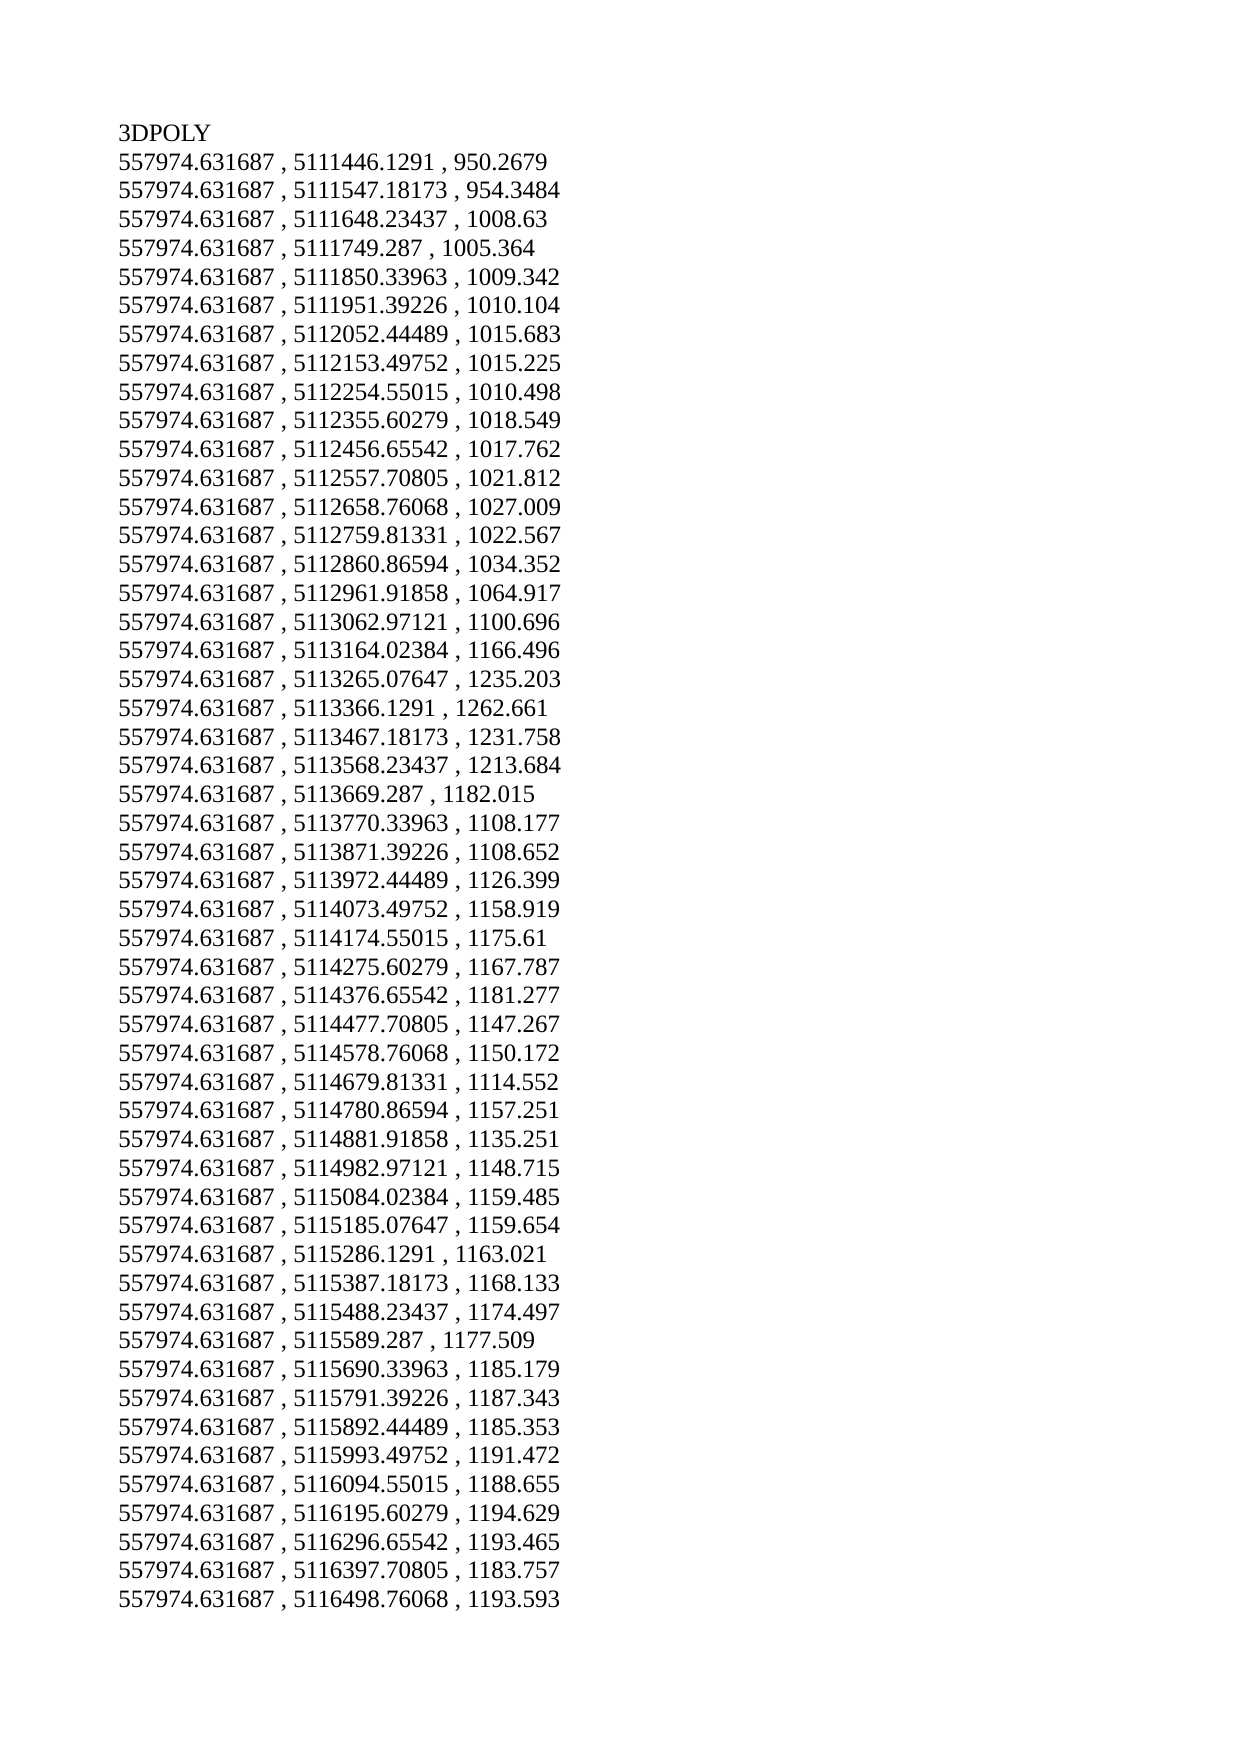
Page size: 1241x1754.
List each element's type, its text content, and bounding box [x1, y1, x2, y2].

text 557974.631687 , 5114982.97121 , 1148.715 [118, 1153, 1122, 1182]
text 557974.631687 , 5111850.33963 , 1009.342 [118, 262, 1122, 291]
text 557974.631687 , 5115993.49752 , 1191.472 [118, 1441, 1122, 1469]
text 557974.631687 , 5112052.44489 , 1015.683 [118, 319, 1122, 348]
text 557974.631687 , 5114174.55015 , 1175.61 [118, 923, 1122, 952]
text 557974.631687 , 5116397.70805 , 1183.757 [118, 1556, 1122, 1584]
text 557974.631687 , 5111749.287 , 1005.364 [118, 233, 1122, 262]
text 557974.631687 , 5114578.76068 , 1150.172 [118, 1038, 1122, 1067]
text 557974.631687 , 5114376.65542 , 1181.277 [118, 981, 1122, 1009]
text 557974.631687 , 5112254.55015 , 1010.498 [118, 377, 1122, 406]
text 557974.631687 , 5113770.33963 , 1108.177 [118, 808, 1122, 837]
text 557974.631687 , 5115892.44489 , 1185.353 [118, 1412, 1122, 1441]
text 557974.631687 , 5112355.60279 , 1018.549 [118, 406, 1122, 434]
text 557974.631687 , 5115589.287 , 1177.509 [118, 1326, 1122, 1354]
text 557974.631687 , 5115185.07647 , 1159.654 [118, 1211, 1122, 1239]
text 557974.631687 , 5113062.97121 , 1100.696 [118, 607, 1122, 636]
text 557974.631687 , 5115387.18173 , 1168.133 [118, 1268, 1122, 1297]
text 557974.631687 , 5111547.18173 , 954.3484 [118, 176, 1122, 204]
text 557974.631687 , 5111446.1291 , 950.2679 [118, 147, 1122, 176]
text 557974.631687 , 5114477.70805 , 1147.267 [118, 1009, 1122, 1038]
text 557974.631687 , 5114881.91858 , 1135.251 [118, 1124, 1122, 1153]
text 557974.631687 , 5116195.60279 , 1194.629 [118, 1498, 1122, 1527]
text 557974.631687 , 5115286.1291 , 1163.021 [118, 1239, 1122, 1268]
text 557974.631687 , 5116498.76068 , 1193.593 [118, 1584, 1122, 1613]
text 557974.631687 , 5112658.76068 , 1027.009 [118, 492, 1122, 521]
text 557974.631687 , 5112759.81331 , 1022.567 [118, 521, 1122, 549]
text 557974.631687 , 5113164.02384 , 1166.496 [118, 636, 1122, 664]
text 557974.631687 , 5115791.39226 , 1187.343 [118, 1383, 1122, 1412]
text 557974.631687 , 5112860.86594 , 1034.352 [118, 549, 1122, 578]
text 557974.631687 , 5113669.287 , 1182.015 [118, 779, 1122, 808]
text 557974.631687 , 5112557.70805 , 1021.812 [118, 463, 1122, 492]
text 557974.631687 , 5111951.39226 , 1010.104 [118, 291, 1122, 319]
text 557974.631687 , 5112153.49752 , 1015.225 [118, 348, 1122, 377]
text 557974.631687 , 5113568.23437 , 1213.684 [118, 751, 1122, 779]
text 557974.631687 , 5115488.23437 , 1174.497 [118, 1297, 1122, 1326]
text 557974.631687 , 5114780.86594 , 1157.251 [118, 1096, 1122, 1124]
text 557974.631687 , 5115084.02384 , 1159.485 [118, 1182, 1122, 1211]
text 557974.631687 , 5113467.18173 , 1231.758 [118, 722, 1122, 751]
text 557974.631687 , 5116296.65542 , 1193.465 [118, 1527, 1122, 1556]
text 557974.631687 , 5114275.60279 , 1167.787 [118, 952, 1122, 981]
text 557974.631687 , 5115690.33963 , 1185.179 [118, 1354, 1122, 1383]
text 557974.631687 , 5116094.55015 , 1188.655 [118, 1469, 1122, 1498]
text 557974.631687 , 5114679.81331 , 1114.552 [118, 1067, 1122, 1096]
text 557974.631687 , 5113265.07647 , 1235.203 [118, 664, 1122, 693]
text 557974.631687 , 5114073.49752 , 1158.919 [118, 894, 1122, 923]
text 557974.631687 , 5112961.91858 , 1064.917 [118, 578, 1122, 607]
text 557974.631687 , 5113366.1291 , 1262.661 [118, 693, 1122, 722]
text 557974.631687 , 5113871.39226 , 1108.652 [118, 837, 1122, 866]
text 557974.631687 , 5112456.65542 , 1017.762 [118, 434, 1122, 463]
text 557974.631687 , 5111648.23437 , 1008.63 [118, 204, 1122, 233]
text 3DPOLY [118, 118, 1122, 147]
text 557974.631687 , 5113972.44489 , 1126.399 [118, 866, 1122, 894]
